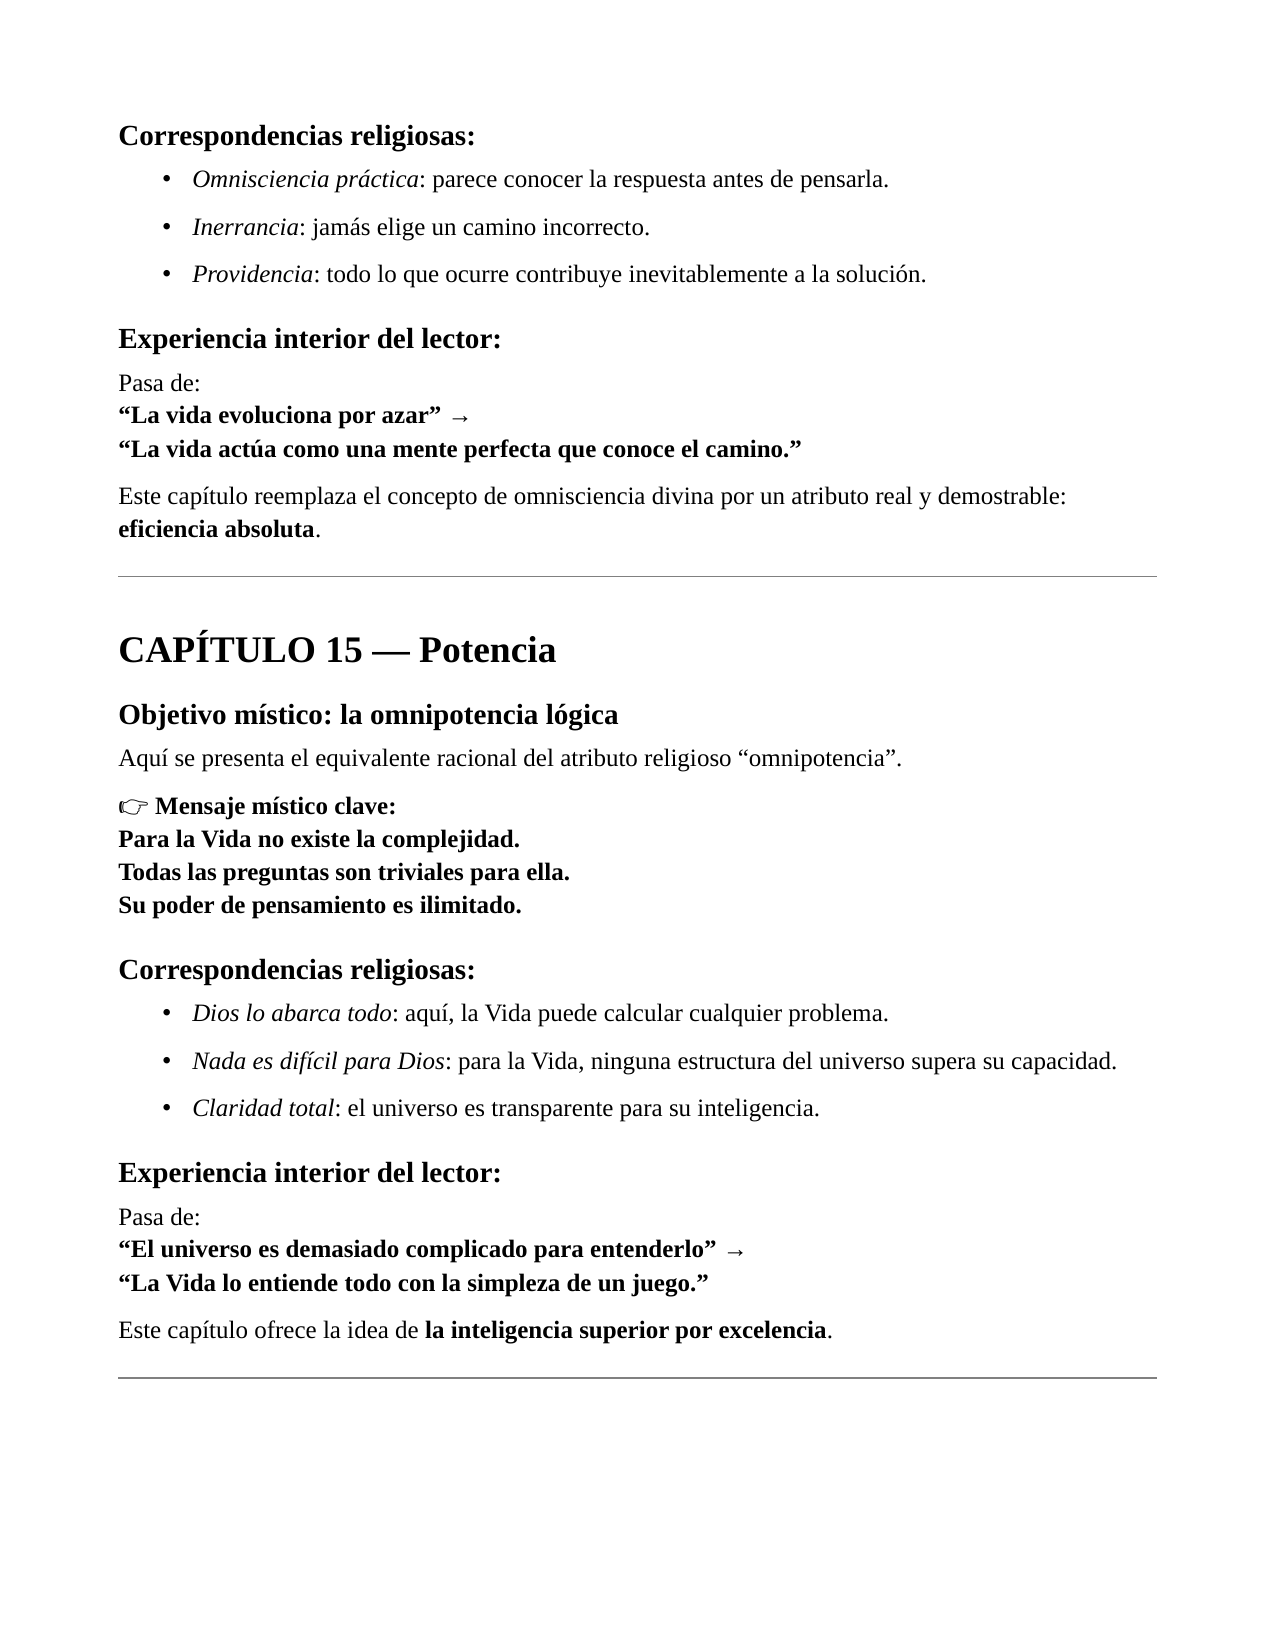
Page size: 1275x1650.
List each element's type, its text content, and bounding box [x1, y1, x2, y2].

list Providencia: todo lo que ocurre contribuye inevitablemente a la solución. [162, 259, 1157, 288]
text 👉 Mensaje místico clave: Para la Vida no existe la complejidad. Todas las preguntas son triviales para ella. Su poder de pensamiento es ilimitado. [118, 791, 1157, 919]
list Dios lo abarca todo: aquí, la Vida puede calcular cualquier problema. [162, 998, 1157, 1027]
text Este capítulo ofrece la idea de la inteligencia superior por excelencia. [118, 1315, 1157, 1344]
subtitle Objetivo místico: la omnipotencia lógica [118, 697, 1157, 731]
list Omnisciencia práctica: parece conocer la respuesta antes de pensarla. [162, 164, 1157, 193]
list Inerrancia: jamás elige un camino incorrecto. [162, 212, 1157, 241]
subtitle Correspondencias religiosas: [118, 118, 1157, 152]
list Nada es difícil para Dios: para la Vida, ninguna estructura del universo supera su capacidad. [162, 1046, 1157, 1074]
subtitle Experiencia interior del lector: [118, 1156, 1157, 1189]
subtitle CAPÍTULO 15 — Potencia [118, 627, 1157, 670]
text Este capítulo reemplaza el concepto de omnisciencia divina por un atributo real y demostrable: eficiencia absoluta. [118, 481, 1157, 543]
text Aquí se presenta el equivalente racional del atributo religioso “omnipotencia”. [118, 743, 1157, 772]
text Pasa de: “El universo es demasiado complicado para entenderlo” → “La Vida lo entiende todo con la simpleza de un juego.” [118, 1202, 1157, 1296]
subtitle Experiencia interior del lector: [118, 322, 1157, 355]
text Pasa de: “La vida evoluciona por azar” → “La vida actúa como una mente perfecta que conoce el camino.” [118, 368, 1157, 462]
subtitle Correspondencias religiosas: [118, 952, 1157, 986]
list Claridad total: el universo es transparente para su inteligencia. [162, 1093, 1157, 1122]
